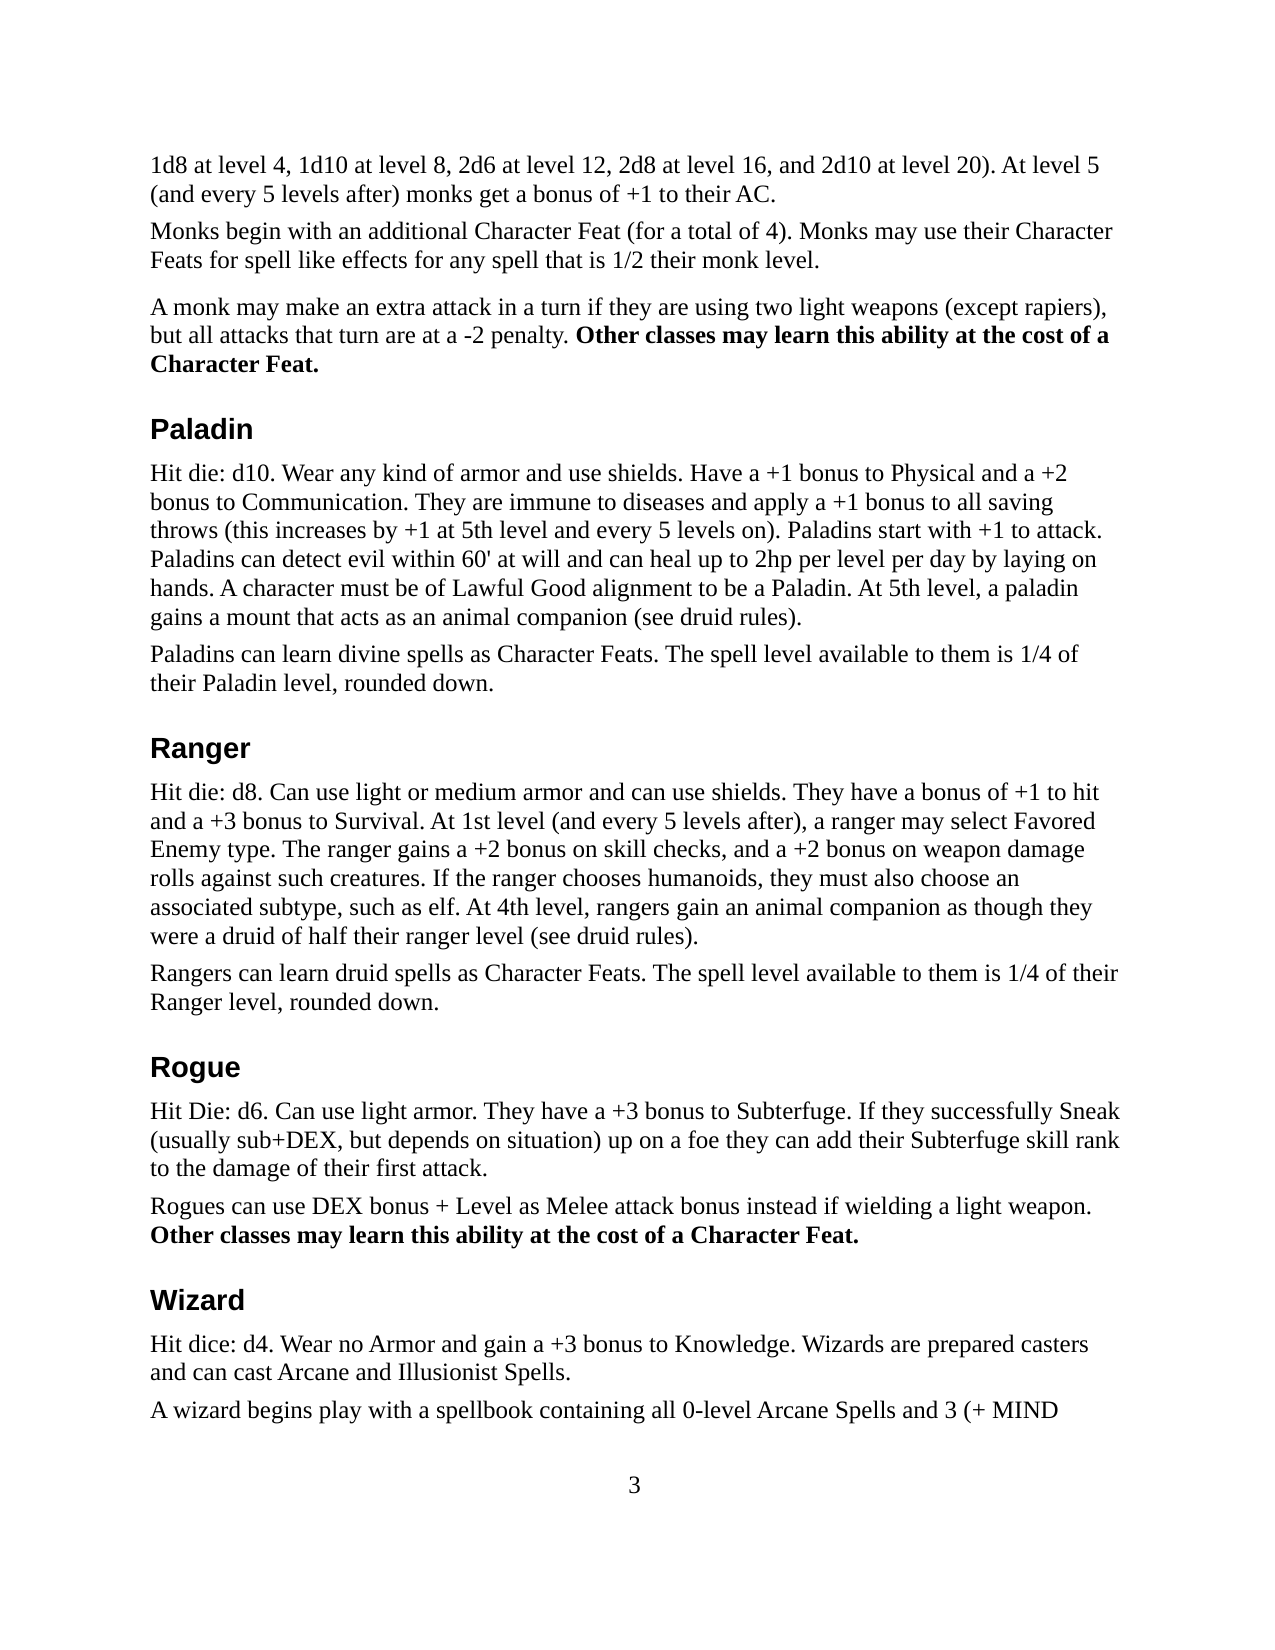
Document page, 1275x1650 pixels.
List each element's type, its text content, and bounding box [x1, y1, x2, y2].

subtitle Paladin [150, 412, 1125, 446]
subtitle Ranger [150, 731, 1125, 764]
text Hit dice: d4. Wear no Armor and gain a +3 bonus to Knowledge. Wizards are prepared casters and can cast Arcane and Illusionist Spells. [150, 1329, 1125, 1386]
text Paladins can learn divine spells as Character Feats. The spell level available to them is 1/4 of their Paladin level, rounded down. [150, 639, 1125, 697]
text Rangers can learn druid spells as Character Feats. The spell level available to them is 1/4 of their Ranger level, rounded down. [150, 958, 1125, 1016]
text Monks begin with an additional Character Feat (for a total of 4). Monks may use their Character Feats for spell like effects for any spell that is 1/2 their monk level. [150, 216, 1125, 274]
subtitle Rogue [150, 1050, 1125, 1083]
text A monk may make an extra attack in a turn if they are using two light weapons (except rapiers), but all attacks that turn are at a -2 penalty. Other classes may learn this ability at the cost of a Character Feat. [150, 292, 1125, 378]
text Hit die: d10. Wear any kind of armor and use shields. Have a +1 bonus to Physical and a +2 bonus to Communication. They are immune to diseases and apply a +1 bonus to all saving throws (this increases by +1 at 5th level and every 5 levels on). Paladins start with +1 to attack. Paladins can detect evil within 60' at will and can heal up to 2hp per level per day by laying on hands. A character must be of Lawful Good alignment to be a Paladin. At 5th level, a paladin gains a mount that acts as an animal companion (see druid rules). [150, 458, 1125, 631]
text A wizard begins play with a spellbook containing all 0-level Arcane Spells and 3 (+ MIND [150, 1395, 1125, 1424]
text Rogues can use DEX bonus + Level as Melee attack bonus instead if wielding a light weapon. Other classes may learn this ability at the cost of a Character Feat. [150, 1191, 1125, 1249]
subtitle Wizard [150, 1283, 1125, 1316]
text 1d8 at level 4, 1d10 at level 8, 2d6 at level 12, 2d8 at level 16, and 2d10 at level 20). At level 5 (and every 5 levels after) monks get a bonus of +1 to their AC. [150, 150, 1125, 207]
text Hit Die: d6. Can use light armor. They have a +3 bonus to Subterfuge. If they successfully Sneak (usually sub+DEX, but depends on situation) up on a foe they can add their Subterfuge skill rank to the damage of their first attack. [150, 1096, 1125, 1182]
text Hit die: d8. Can use light or medium armor and can use shields. They have a bonus of +1 to hit and a +3 bonus to Survival. At 1st level (and every 5 levels after), a ranger may select Favored Enemy type. The ranger gains a +2 bonus on skill checks, and a +2 bonus on weapon damage rolls against such creatures. If the ranger chooses humanoids, they must also choose an associated subtype, such as elf. At 4th level, rangers gain an animal companion as though they were a druid of half their ranger level (see druid rules). [150, 777, 1125, 949]
